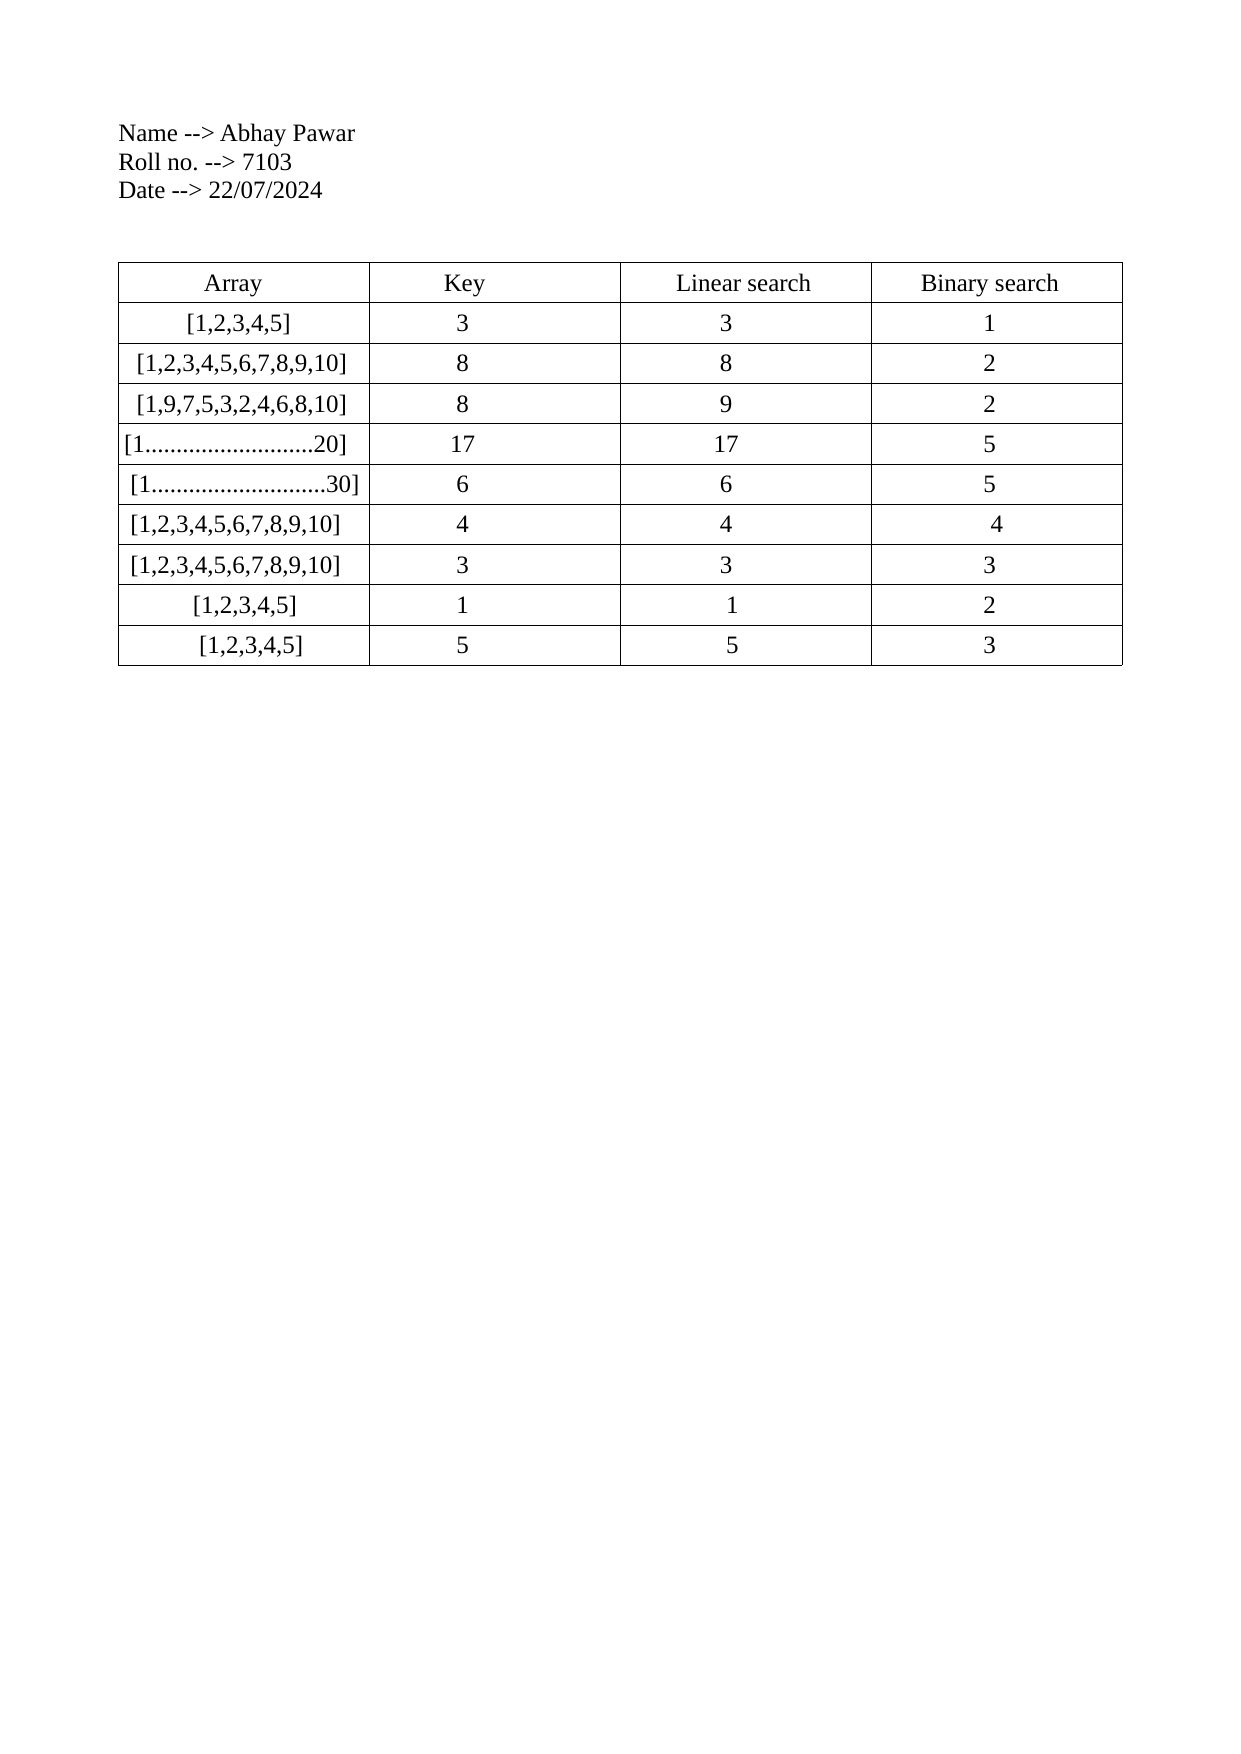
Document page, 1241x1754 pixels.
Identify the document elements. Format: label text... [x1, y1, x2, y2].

table_cell [1,9,7,5,3,2,4,6,8,10] [119, 384, 369, 423]
table_header Key [370, 263, 620, 302]
table_cell 3 [370, 545, 620, 584]
table_header Binary search [872, 263, 1122, 302]
table_cell 4 [872, 505, 1122, 544]
table_cell 2 [872, 344, 1122, 383]
table_cell 5 [872, 465, 1122, 504]
table_cell 2 [872, 384, 1122, 423]
table_cell 1 [621, 585, 871, 625]
table_cell 1 [370, 585, 620, 625]
table_cell 17 [621, 424, 871, 463]
table_cell 9 [621, 384, 871, 423]
table_cell 5 [370, 626, 620, 665]
text Name --> Abhay Pawar [118, 118, 1122, 147]
table_cell 5 [621, 626, 871, 665]
table_header Linear search [621, 263, 871, 302]
table_cell [1,2,3,4,5] [119, 585, 369, 625]
text Roll no. --> 7103 [118, 147, 1122, 176]
table_cell 3 [370, 303, 620, 342]
table_cell [1,2,3,4,5] [119, 626, 369, 665]
table_cell 8 [370, 384, 620, 423]
table_cell 8 [370, 344, 620, 383]
table_header Array [119, 263, 369, 302]
table_cell [1,2,3,4,5,6,7,8,9,10] [119, 545, 369, 584]
table_cell 8 [621, 344, 871, 383]
table_cell 1 [872, 303, 1122, 342]
table_cell [1...........................20] [119, 424, 369, 463]
table_cell 4 [370, 505, 620, 544]
table_cell 6 [370, 465, 620, 504]
table_cell [1,2,3,4,5,6,7,8,9,10] [119, 505, 369, 544]
table_cell 4 [621, 505, 871, 544]
table_cell 6 [621, 465, 871, 504]
table_cell [1,2,3,4,5] [119, 303, 369, 342]
table_cell 17 [370, 424, 620, 463]
table_cell [1,2,3,4,5,6,7,8,9,10] [119, 344, 369, 383]
table_cell 2 [872, 585, 1122, 625]
table_cell 5 [872, 424, 1122, 463]
table_cell 3 [621, 303, 871, 342]
text Date --> 22/07/2024 [118, 176, 1122, 204]
table_cell [1............................30] [119, 465, 369, 504]
table_cell 3 [872, 545, 1122, 584]
table_cell 3 [872, 626, 1122, 665]
table_cell 3 [621, 545, 871, 584]
